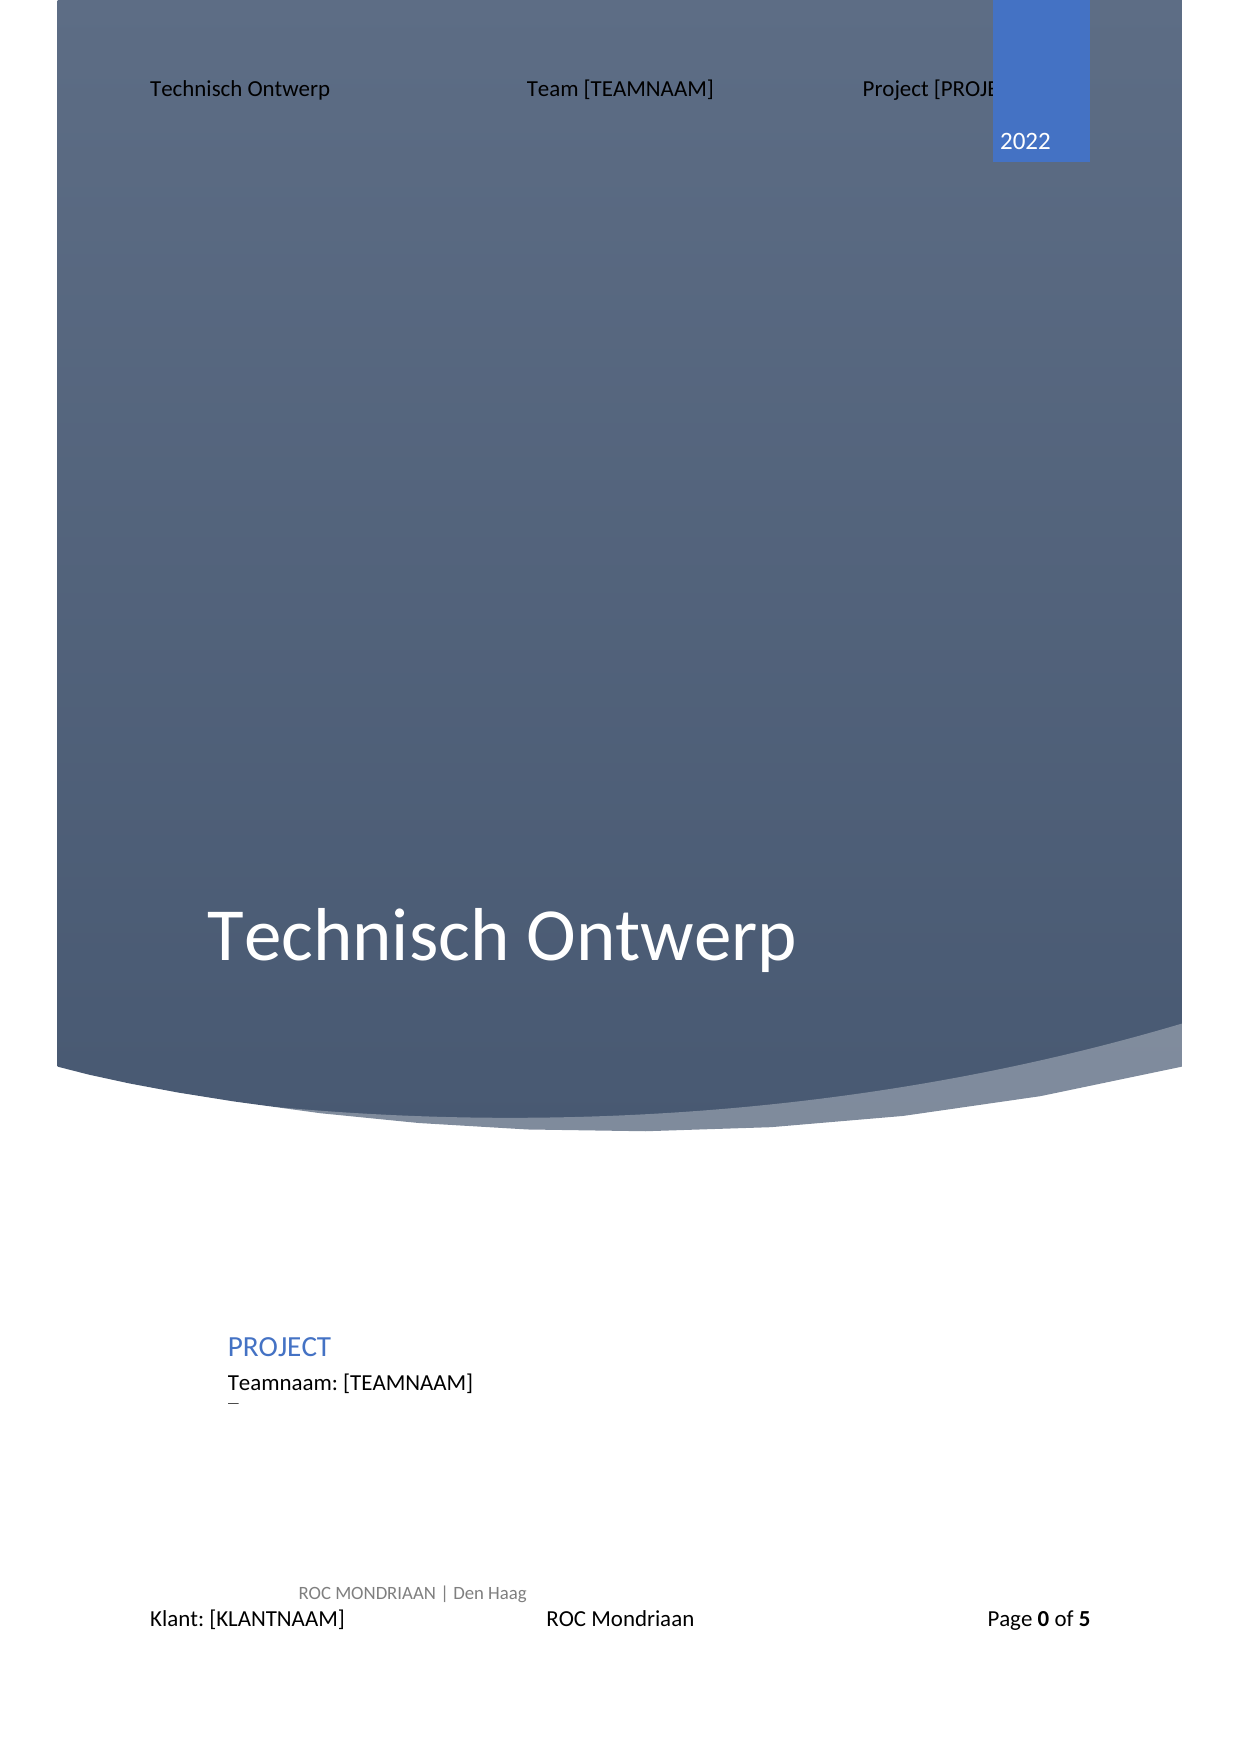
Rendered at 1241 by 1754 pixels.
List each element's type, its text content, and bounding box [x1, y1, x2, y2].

text Team: [228, 1396, 841, 1404]
text Teamnaam: [TEAMNAAM] [228, 1368, 841, 1396]
text ROC Mondriaan | Den Haag [298, 1581, 912, 1604]
text Project [228, 1328, 841, 1364]
